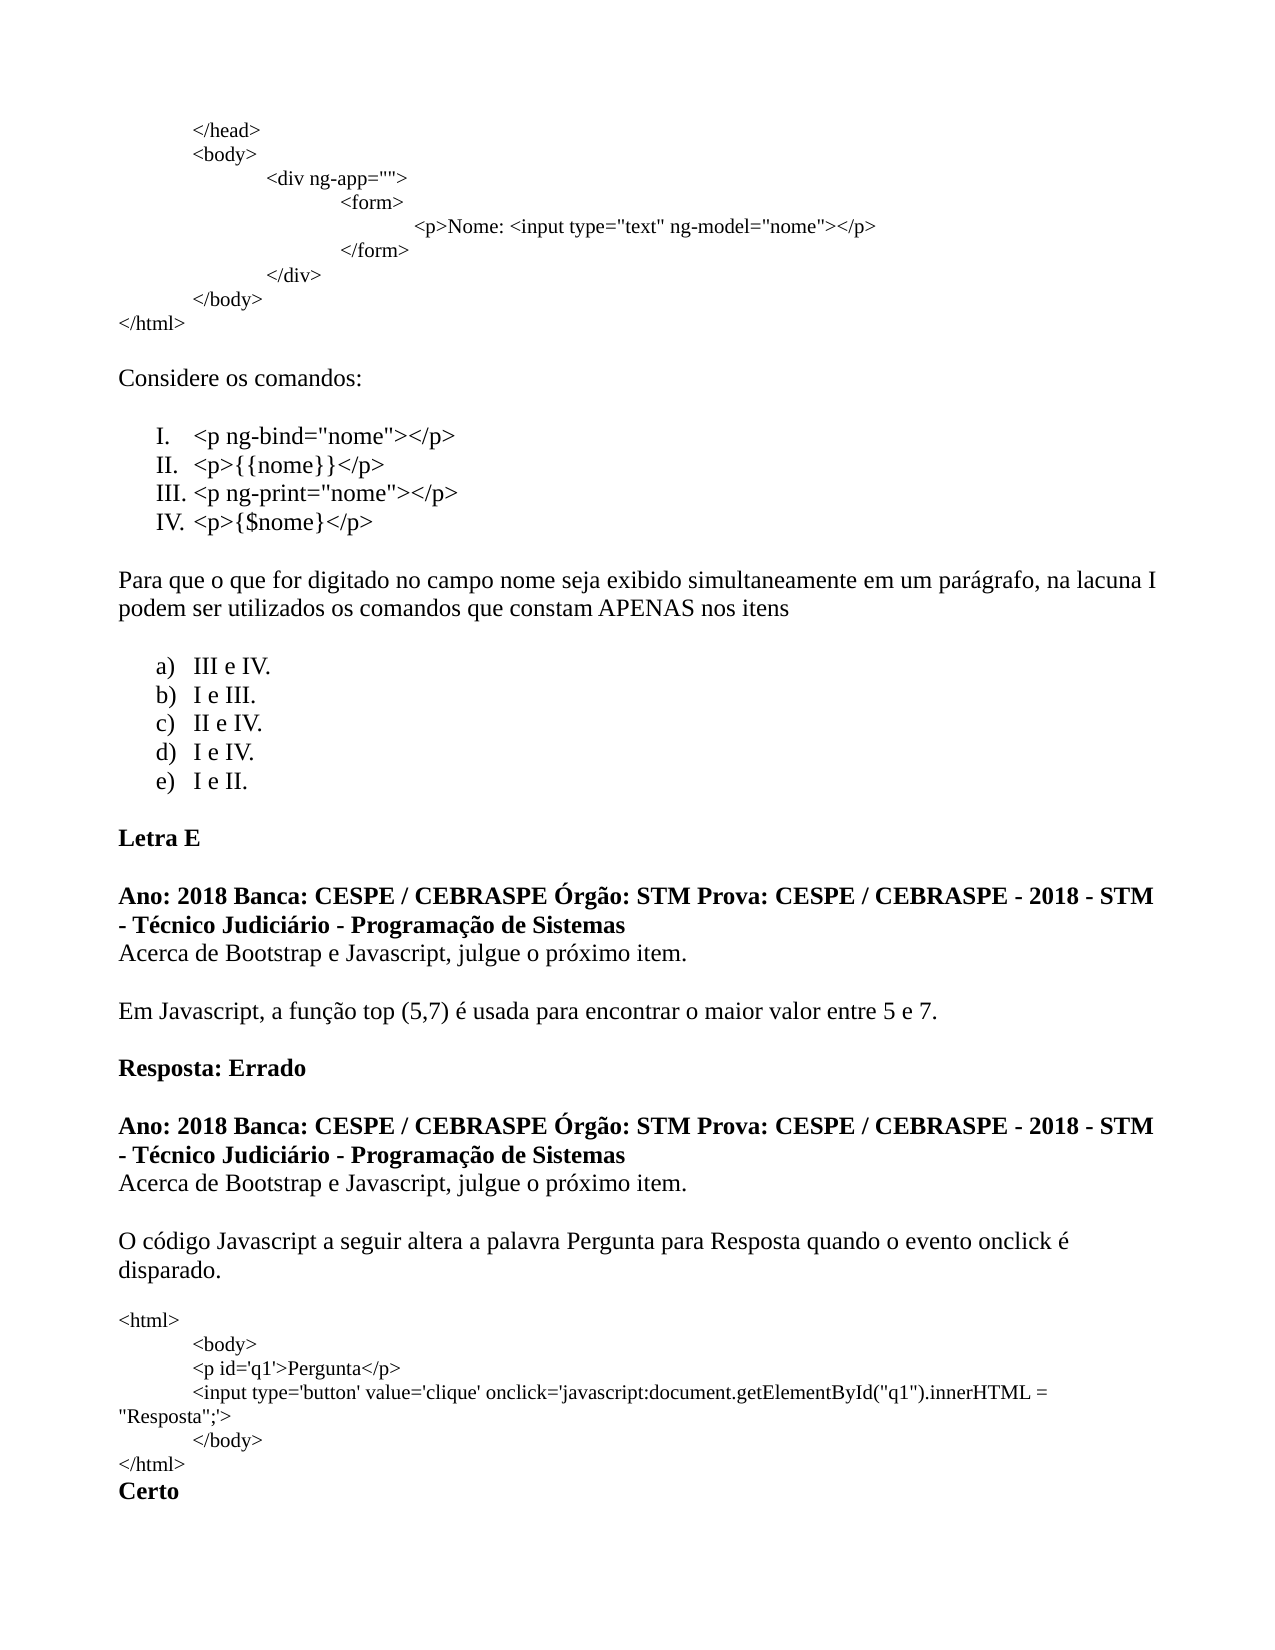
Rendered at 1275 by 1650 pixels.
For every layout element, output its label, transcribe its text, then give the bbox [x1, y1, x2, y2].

text </html> [118, 1452, 1157, 1476]
text </body> [118, 287, 1157, 311]
text Letra E [118, 823, 1157, 852]
text Acerca de Bootstrap e Javascript, julgue o próximo item. [118, 1168, 1157, 1197]
list <p ng-bind="nome"></p> [156, 421, 1157, 450]
text Certo [118, 1476, 1157, 1505]
list I e IV. [156, 737, 1157, 766]
text Ano: 2018 Banca: CESPE / CEBRASPE Órgão: STM Prova: CESPE / CEBRASPE - 2018 - STM - Técnico Judiciário - Programação de Sistemas [118, 1111, 1157, 1168]
text Em Javascript, a função top (5,7) é usada para encontrar o maior valor entre 5 e 7. [118, 996, 1157, 1025]
list I e III. [156, 680, 1157, 708]
list III e IV. [156, 651, 1157, 680]
list II e IV. [156, 708, 1157, 737]
text <p>Nome: <input type="text" ng-model="nome"></p> [118, 214, 1157, 238]
text <p id='q1'>Pergunta</p> [118, 1356, 1157, 1380]
text </html> [118, 311, 1157, 335]
text <form> [118, 190, 1157, 214]
list <p>{$nome}</p> [156, 507, 1157, 536]
list <p>{{nome}}</p> [156, 450, 1157, 478]
text <div ng-app=""> [118, 166, 1157, 190]
text </div> [118, 262, 1157, 287]
text O código Javascript a seguir altera a palavra Pergunta para Resposta quando o evento onclick é disparado. [118, 1226, 1157, 1283]
text <body> [118, 1332, 1157, 1356]
text Considere os comandos: [118, 363, 1157, 392]
list <p ng-print="nome"></p> [156, 478, 1157, 507]
text Resposta: Errado [118, 1053, 1157, 1082]
text <body> [118, 142, 1157, 166]
list I e II. [156, 766, 1157, 795]
text </form> [118, 238, 1157, 262]
text </body> [118, 1428, 1157, 1452]
text <input type='button' value='clique' onclick='javascript:document.getElementById("q1").innerHTML = "Resposta";'> [118, 1380, 1157, 1428]
text <html> [118, 1307, 1157, 1332]
text </head> [118, 118, 1157, 142]
text Ano: 2018 Banca: CESPE / CEBRASPE Órgão: STM Prova: CESPE / CEBRASPE - 2018 - STM - Técnico Judiciário - Programação de Sistemas [118, 881, 1157, 938]
text Acerca de Bootstrap e Javascript, julgue o próximo item. [118, 938, 1157, 967]
text Para que o que for digitado no campo nome seja exibido simultaneamente em um parágrafo, na lacuna I podem ser utilizados os comandos que constam APENAS nos itens [118, 565, 1157, 622]
